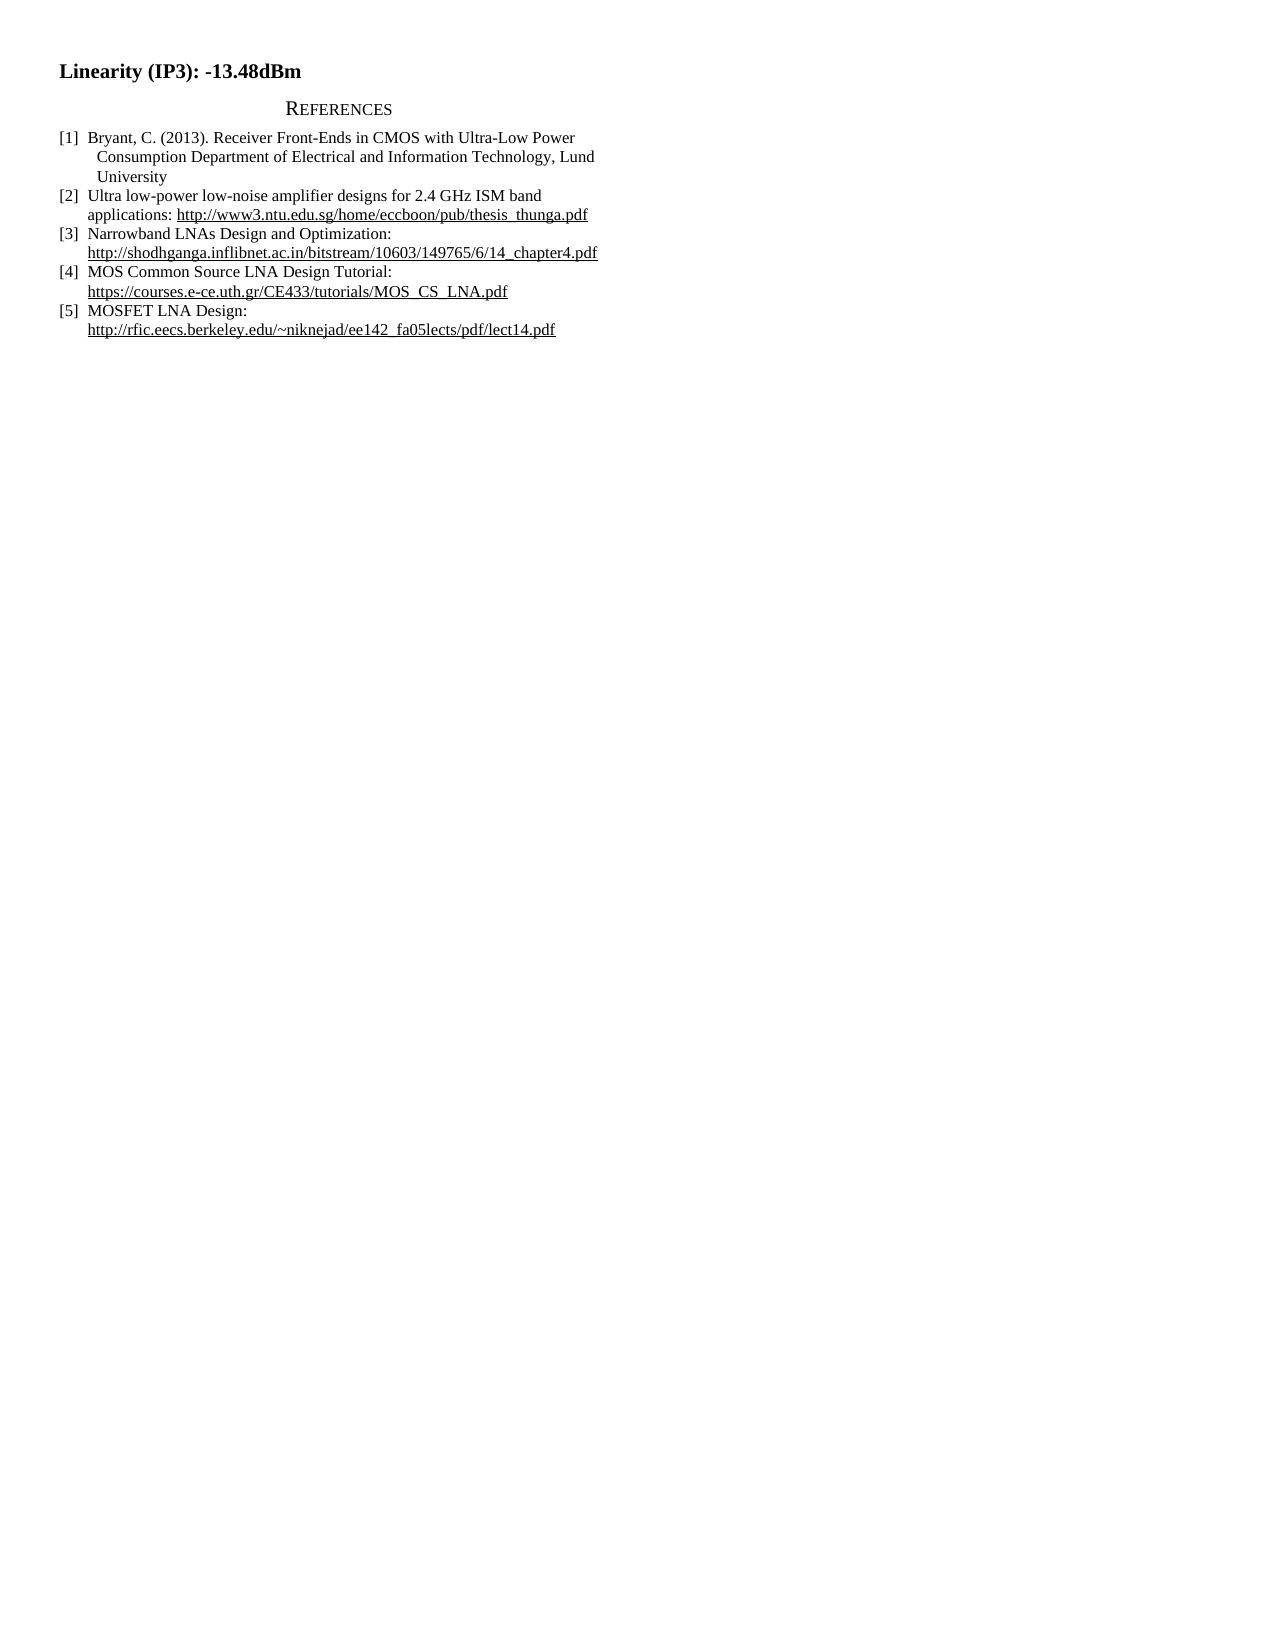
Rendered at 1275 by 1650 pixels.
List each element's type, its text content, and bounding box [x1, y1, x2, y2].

text Linearity (IP3): -13.48dBm [59, 59, 619, 83]
list MOSFET LNA Design: http://rfic.eecs.berkeley.edu/~niknejad/ee142_fa05lects/pdf/lect14.pdf [59, 301, 619, 339]
text References [59, 96, 619, 120]
list MOS Common Source LNA Design Tutorial: https://courses.e-ce.uth.gr/CE433/tutorials/MOS_CS_LNA.pdf [59, 262, 619, 301]
list Narrowband LNAs Design and Optimization: http://shodhganga.inflibnet.ac.in/bitstream/10603/149765/6/14_chapter4.pdf [59, 224, 619, 262]
list Ultra low-power low-noise amplifier designs for 2.4 GHz ISM band applications: http://www3.ntu.edu.sg/home/eccboon/pub/thesis_thunga.pdf [59, 186, 619, 224]
list Bryant, C. (2013). Receiver Front-Ends in CMOS with Ultra-Low Power Consumption Department of Electrical and Information Technology, Lund University [59, 128, 619, 186]
